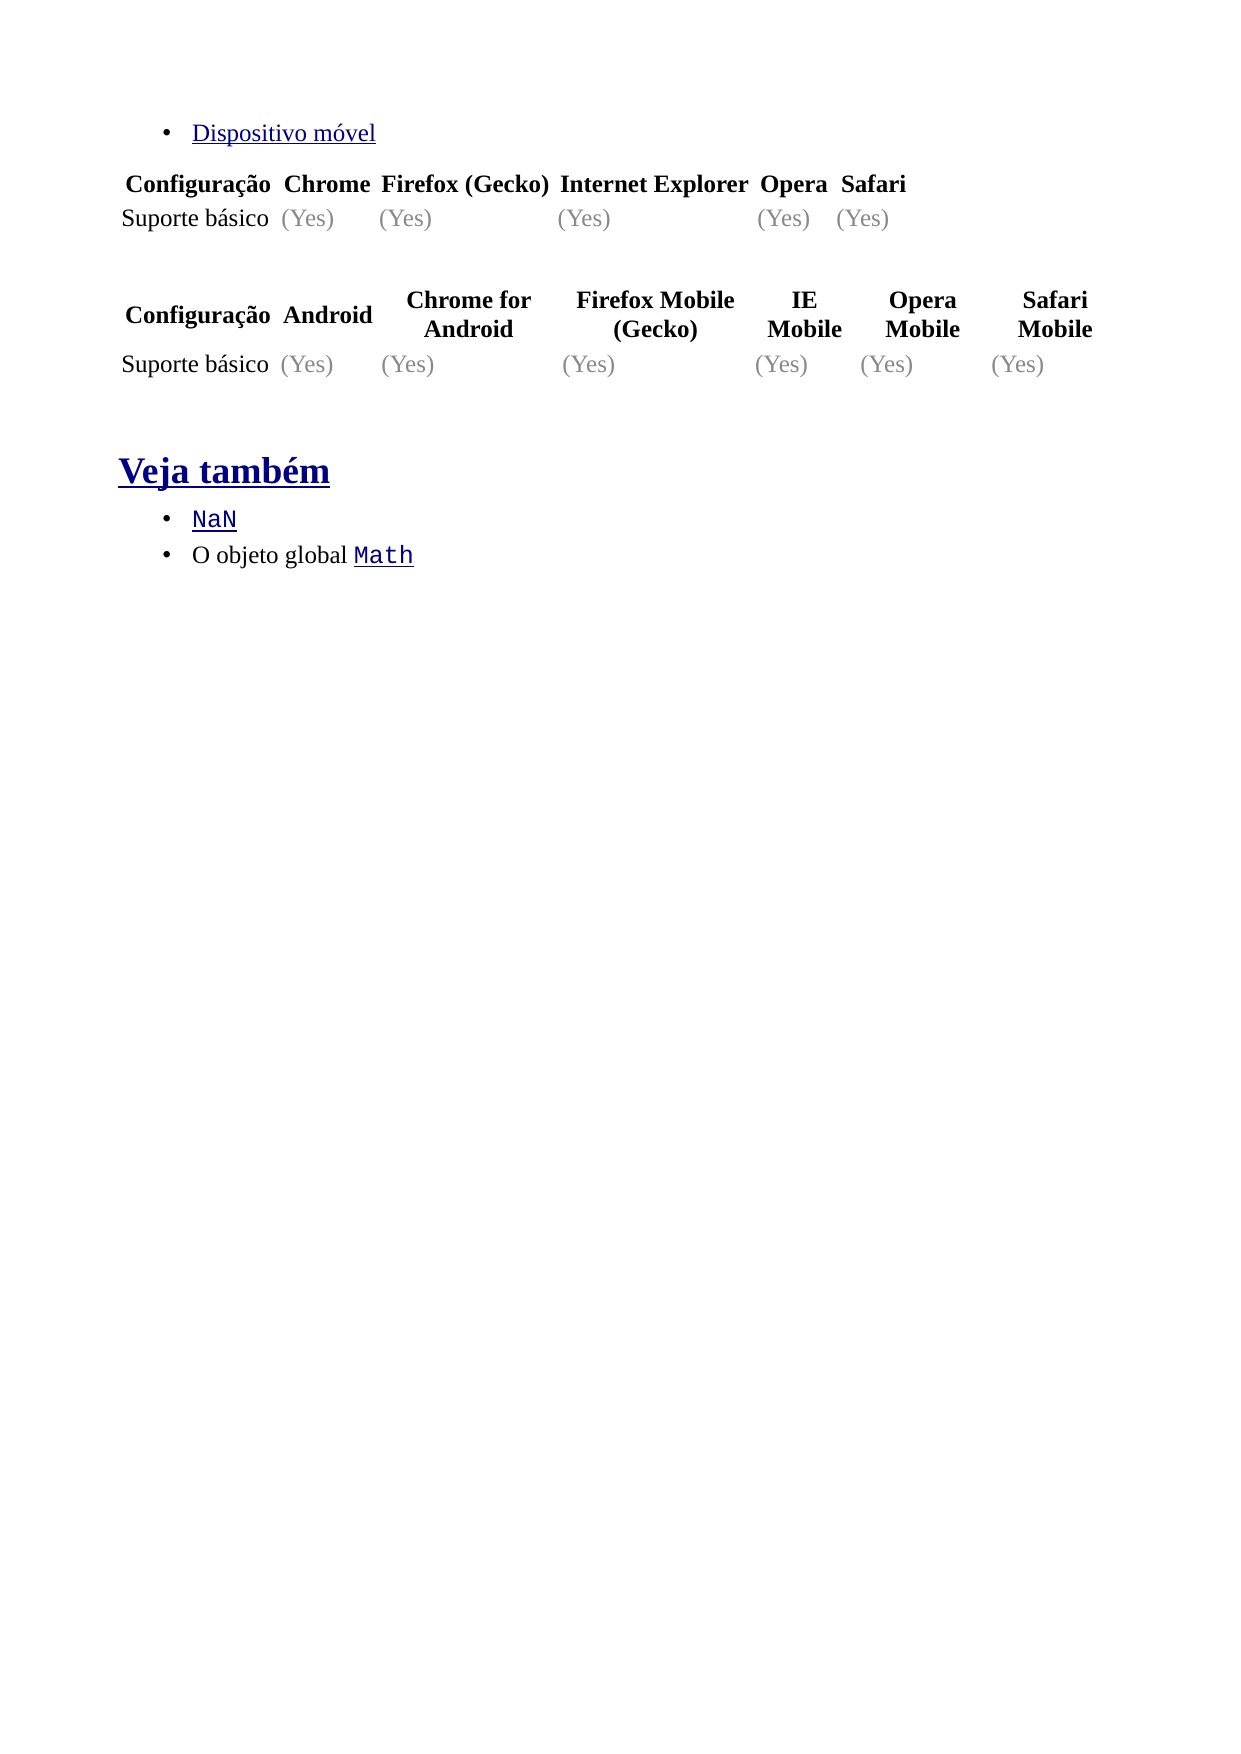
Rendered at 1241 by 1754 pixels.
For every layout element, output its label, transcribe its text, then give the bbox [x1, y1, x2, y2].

table_cell (Yes) [988, 346, 1122, 380]
list NaN [162, 504, 1122, 535]
table_cell (Yes) [833, 200, 914, 235]
table_cell (Yes) [278, 200, 376, 235]
table_header Safari [833, 166, 914, 200]
table_cell (Yes) [378, 346, 559, 380]
table_cell (Yes) [857, 346, 988, 380]
table_cell (Yes) [559, 346, 752, 380]
table_header IE Mobile [752, 283, 857, 346]
table_cell (Yes) [376, 200, 554, 235]
table_header Android [278, 283, 378, 346]
table_header Firefox (Gecko) [376, 166, 554, 200]
table_cell (Yes) [754, 200, 833, 235]
table_header Chrome [278, 166, 376, 200]
table_header Configuração [118, 283, 277, 346]
table_header Chrome for Android [378, 283, 559, 346]
table_cell (Yes) [752, 346, 857, 380]
table_cell Suporte básico [118, 346, 277, 380]
table_cell (Yes) [278, 346, 378, 380]
table_header Opera [754, 166, 833, 200]
table_header Configuração [118, 166, 278, 200]
table_header Firefox Mobile (Gecko) [559, 283, 752, 346]
table_cell (Yes) [555, 200, 754, 235]
table_header Internet Explorer [555, 166, 754, 200]
table_header Safari Mobile [988, 283, 1122, 346]
list O objeto global Math [162, 540, 1122, 571]
table_header Opera Mobile [857, 283, 988, 346]
list Dispositivo móvel [162, 118, 1122, 147]
subtitle Veja também [118, 449, 1122, 492]
table_cell Suporte básico [118, 200, 278, 235]
